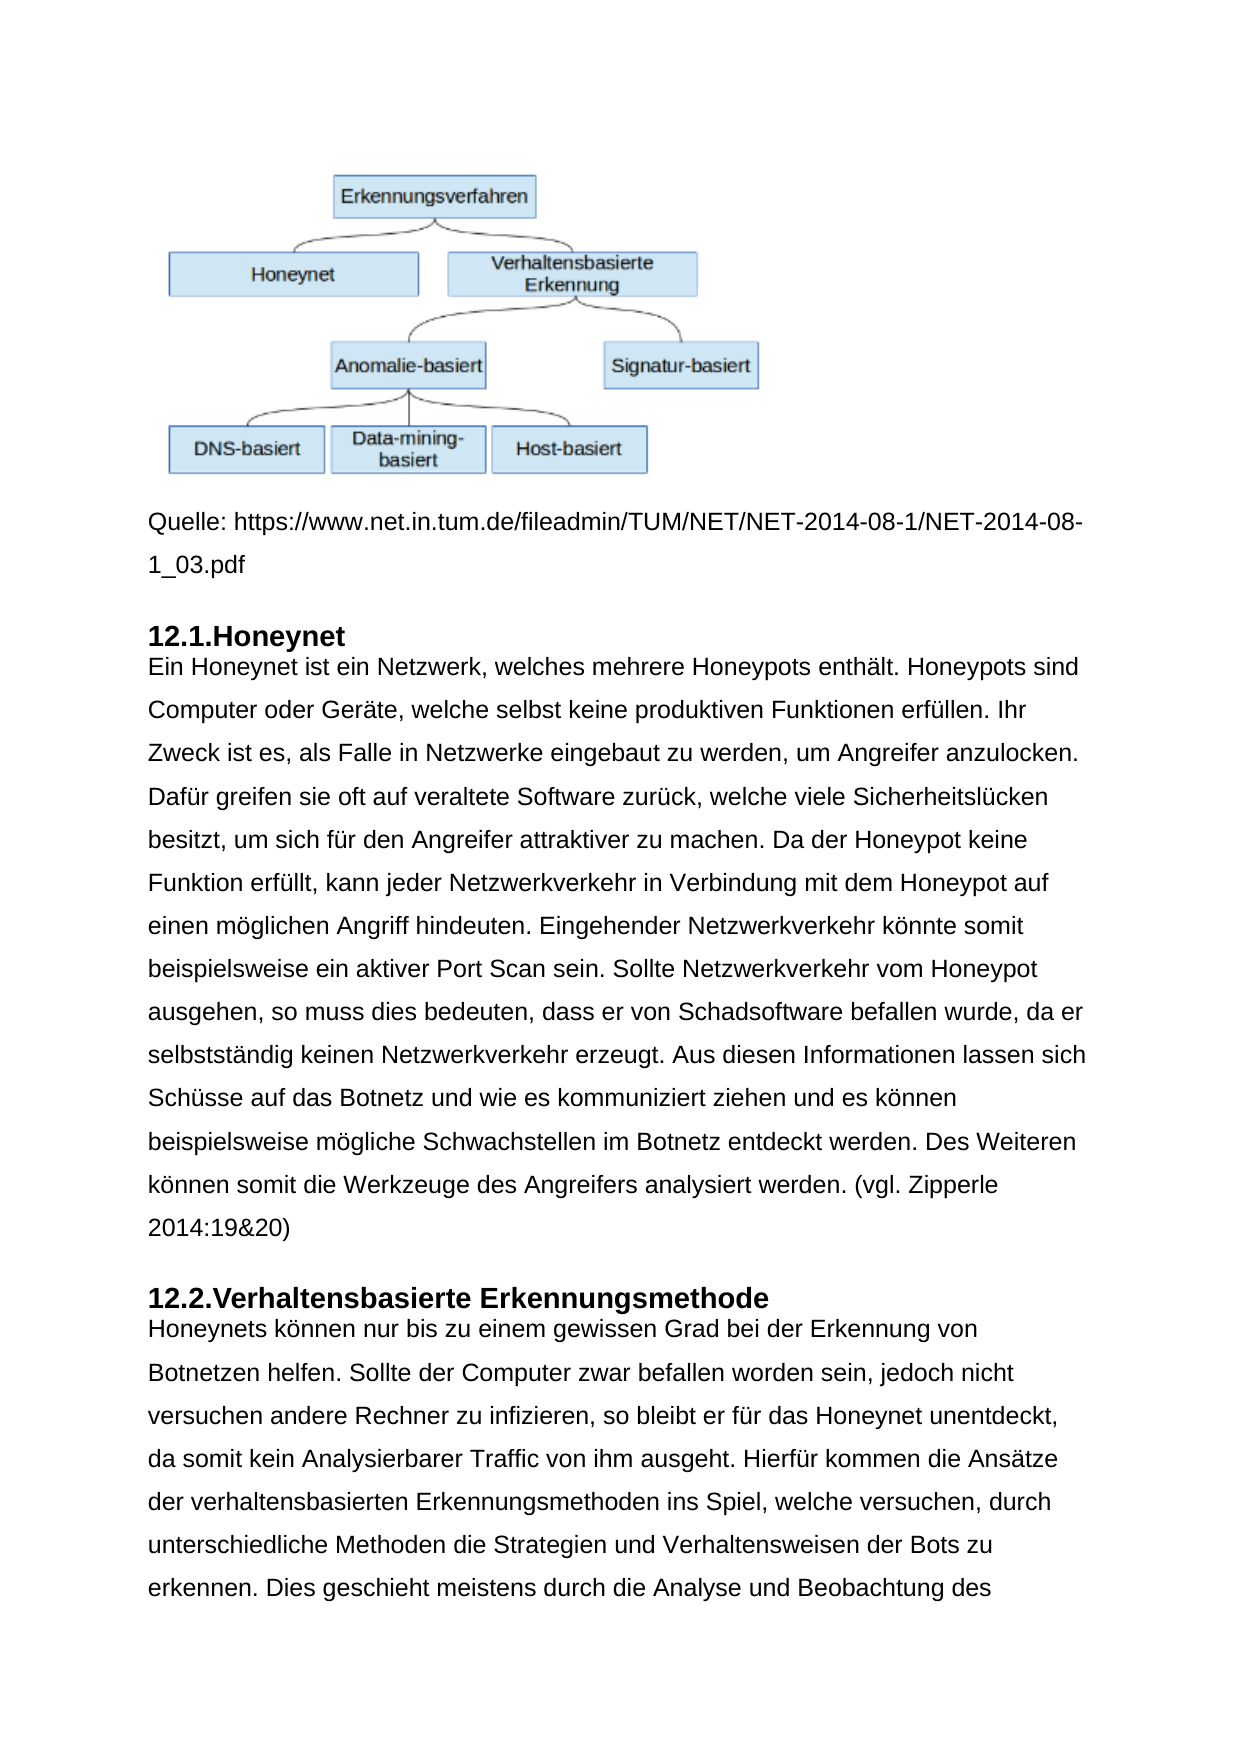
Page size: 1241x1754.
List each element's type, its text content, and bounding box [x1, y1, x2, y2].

text Ein Honeynet ist ein Netzwerk, welches mehrere Honeypots enthält. Honeypots sind Computer oder Geräte, welche selbst keine produktiven Funktionen erfüllen. Ihr Zweck ist es, als Falle in Netzwerke eingebaut zu werden, um Angreifer anzulocken. Dafür greifen sie oft auf veraltete Software zurück, welche viele Sicherheitslücken besitzt, um sich für den Angreifer attraktiver zu machen. Da der Honeypot keine Funktion erfüllt, kann jeder Netzwerkverkehr in Verbindung mit dem Honeypot auf einen möglichen Angriff hindeuten. Eingehender Netzwerkverkehr könnte somit beispielsweise ein aktiver Port Scan sein. Sollte Netzwerkverkehr vom Honeypot ausgehen, so muss dies bedeuten, dass er von Schadsoftware befallen wurde, da er selbstständig keinen Netzwerkverkehr erzeugt. Aus diesen Informationen lassen sich Schüsse auf das Botnetz und wie es kommuniziert ziehen und es können beispielsweise mögliche Schwachstellen im Botnetz entdeckt werden. Des Weiteren können somit die Werkzeuge des Angreifers analysiert werden. (vgl. Zipperle 2014:19&20) [148, 652, 1093, 1241]
text Quelle: https://www.net.in.tum.de/fileadmin/TUM/NET/NET-2014-08-1/NET-2014-08-1_03.pdf [148, 148, 1093, 579]
text Honeynets können nur bis zu einem gewissen Grad bei der Erkennung von Botnetzen helfen. Sollte der Computer zwar befallen worden sein, jedoch nicht versuchen andere Rechner zu infizieren, so bleibt er für das Honeynet unentdeckt, da somit kein Analysierbarer Traffic von ihm ausgeht. Hierfür kommen die Ansätze der verhaltensbasierten Erkennungsmethoden ins Spiel, welche versuchen, durch unterschiedliche Methoden die Strategien und Verhaltensweisen der Bots zu erkennen. Dies geschieht meistens durch die Analyse und Beobachtung des [148, 1314, 1093, 1602]
subtitle 12.2.Verhaltensbasierte Erkennungsmethode [148, 1281, 1093, 1314]
subtitle 12.1.Honeynet [148, 618, 1093, 652]
